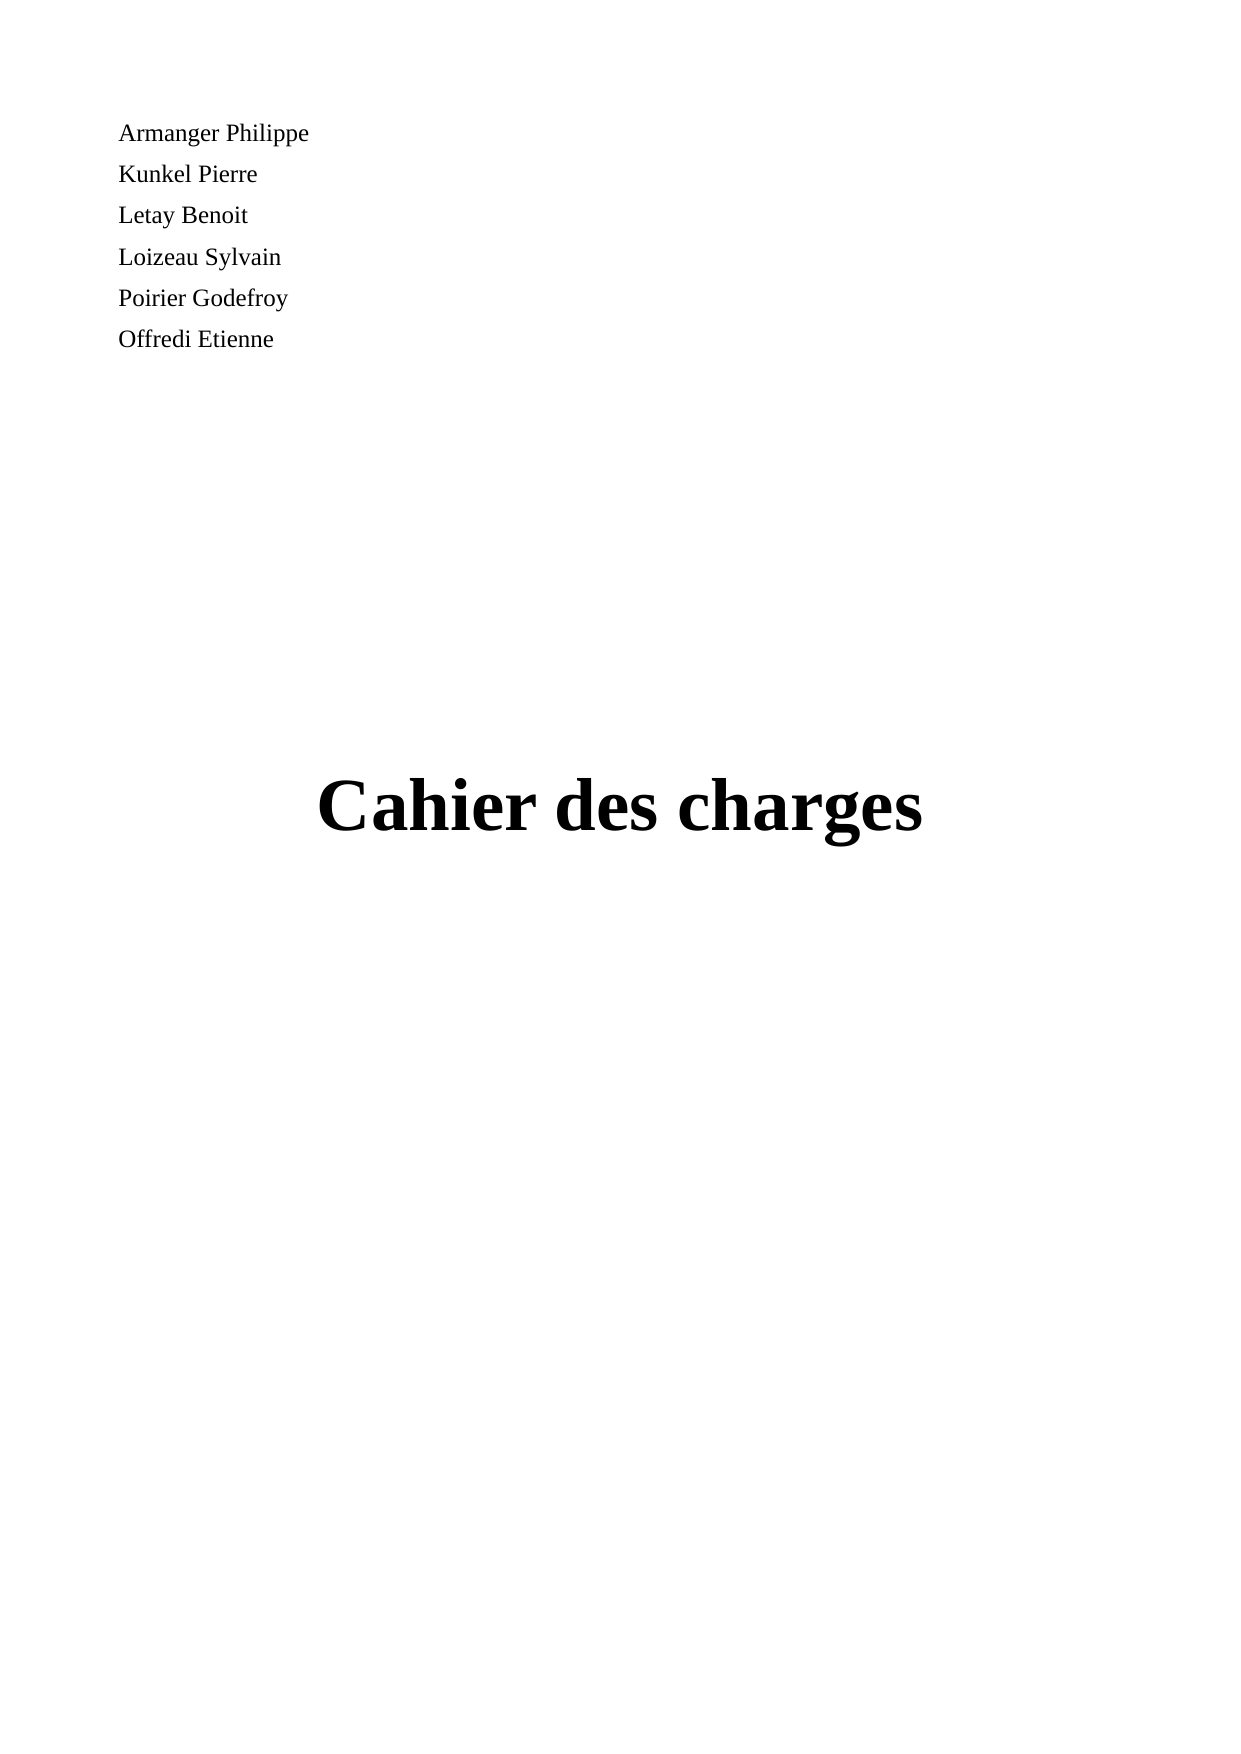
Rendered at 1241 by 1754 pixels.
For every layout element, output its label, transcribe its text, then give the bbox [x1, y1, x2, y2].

text Offredi Etienne [118, 324, 1122, 353]
text Cahier des charges [118, 761, 1122, 847]
text Armanger Philippe [118, 118, 1122, 147]
text Kunkel Pierre [118, 159, 1122, 188]
text Poirier Godefroy [118, 283, 1122, 312]
text Loizeau Sylvain [118, 242, 1122, 271]
text Letay Benoit [118, 201, 1122, 229]
